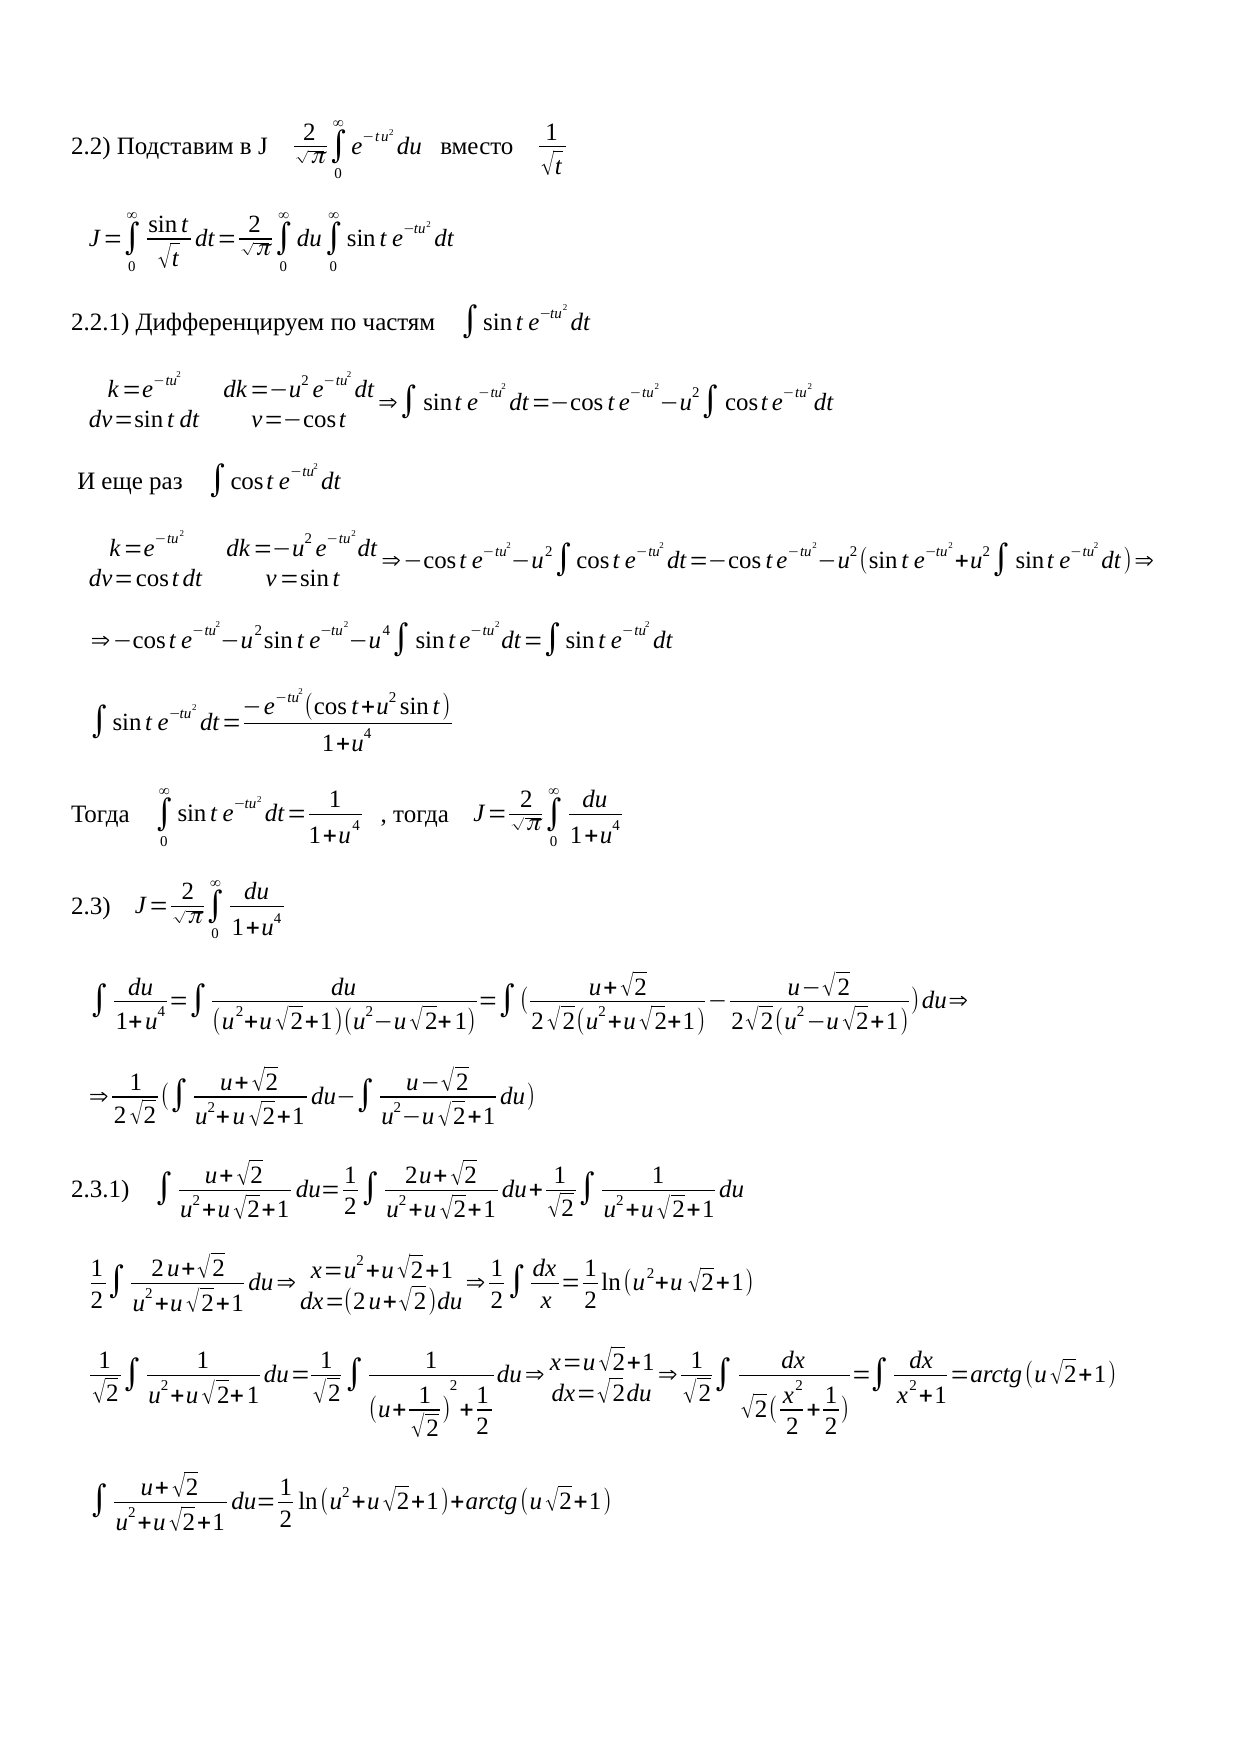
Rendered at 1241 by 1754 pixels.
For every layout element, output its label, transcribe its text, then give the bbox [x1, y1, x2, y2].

text 2.3) [71, 878, 1122, 941]
text 2.3.1) [71, 1158, 1122, 1223]
text И еще раз [71, 461, 1122, 499]
text 2.2.1) Дифференцируем по частям [71, 302, 1122, 341]
text 2.2) Подставим в J вместо [71, 118, 1122, 182]
text Тогда , тогда [71, 786, 1122, 849]
